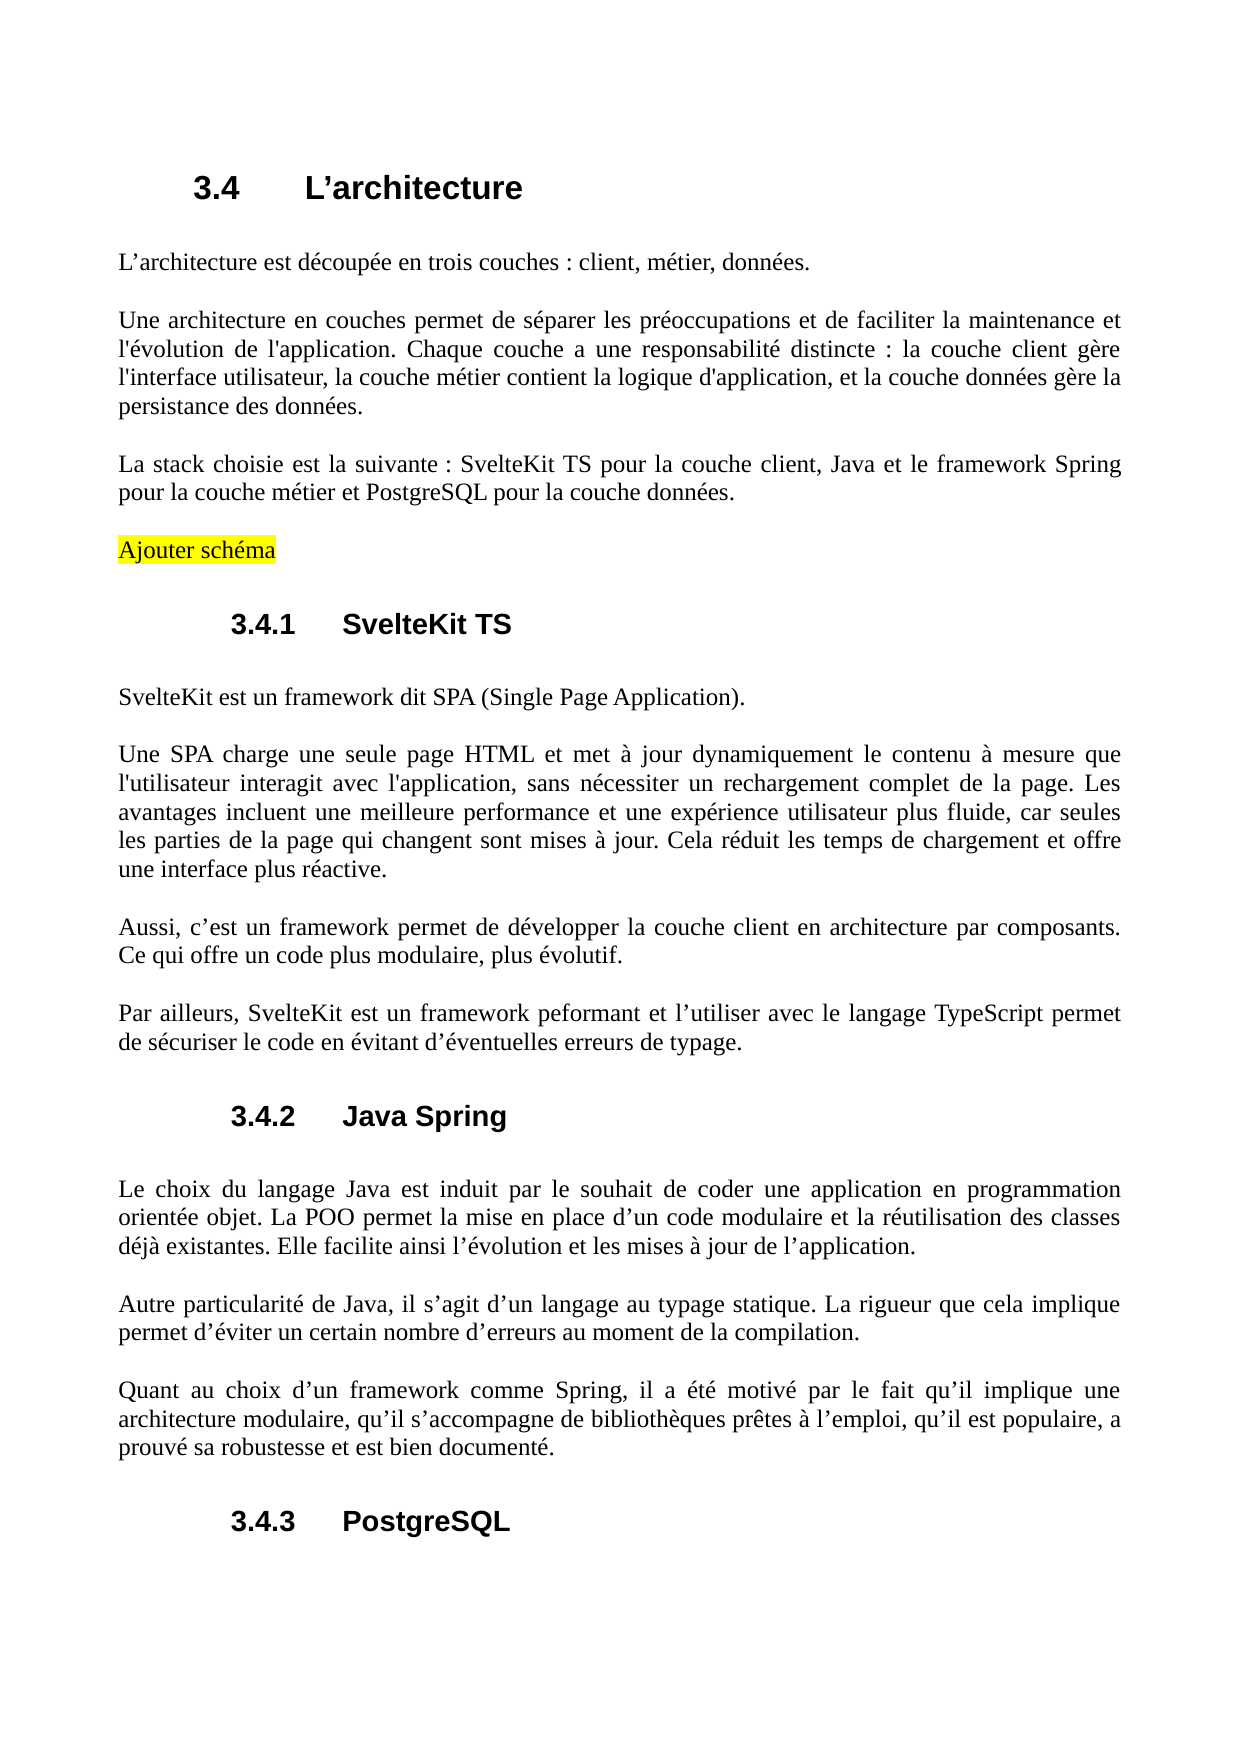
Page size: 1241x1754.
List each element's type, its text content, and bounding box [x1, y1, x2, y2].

subtitle Java Spring [231, 1099, 1122, 1132]
subtitle L’architecture [193, 168, 1122, 206]
subtitle SvelteKit TS [231, 607, 1122, 641]
text Par ailleurs, SvelteKit est un framework peformant et l’utiliser avec le langage TypeScript permet de sécuriser le code en évitant d’éventuelles erreurs de typage. [118, 998, 1122, 1056]
text Autre particularité de Java, il s’agit d’un langage au typage statique. La rigueur que cela implique permet d’éviter un certain nombre d’erreurs au moment de la compilation. [118, 1289, 1122, 1346]
text Une architecture en couches permet de séparer les préoccupations et de faciliter la maintenance et l'évolution de l'application. Chaque couche a une responsabilité distincte : la couche client gère l'interface utilisateur, la couche métier contient la logique d'application, et la couche données gère la persistance des données. [118, 305, 1122, 420]
text La stack choisie est la suivante : SvelteKit TS pour la couche client, Java et le framework Spring pour la couche métier et PostgreSQL pour la couche données. [118, 449, 1122, 506]
text Le choix du langage Java est induit par le souhait de coder une application en programmation orientée objet. La POO permet la mise en place d’un code modulaire et la réutilisation des classes déjà existantes. Elle facilite ainsi l’évolution et les mises à jour de l’application. [118, 1174, 1122, 1260]
text L’architecture est découpée en trois couches : client, métier, données. [118, 247, 1122, 276]
text Aussi, c’est un framework permet de développer la couche client en architecture par composants. Ce qui offre un code plus modulaire, plus évolutif. [118, 912, 1122, 969]
subtitle PostgreSQL [231, 1504, 1122, 1538]
text Ajouter schéma [118, 535, 1122, 564]
text SvelteKit est un framework dit SPA (Single Page Application). [118, 682, 1122, 711]
text Une SPA charge une seule page HTML et met à jour dynamiquement le contenu à mesure que l'utilisateur interagit avec l'application, sans nécessiter un rechargement complet de la page. Les avantages incluent une meilleure performance et une expérience utilisateur plus fluide, car seules les parties de la page qui changent sont mises à jour. Cela réduit les temps de chargement et offre une interface plus réactive. [118, 739, 1122, 883]
text Quant au choix d’un framework comme Spring, il a été motivé par le fait qu’il implique une architecture modulaire, qu’il s’accompagne de bibliothèques prêtes à l’emploi, qu’il est populaire, a prouvé sa robustesse et est bien documenté. [118, 1375, 1122, 1461]
